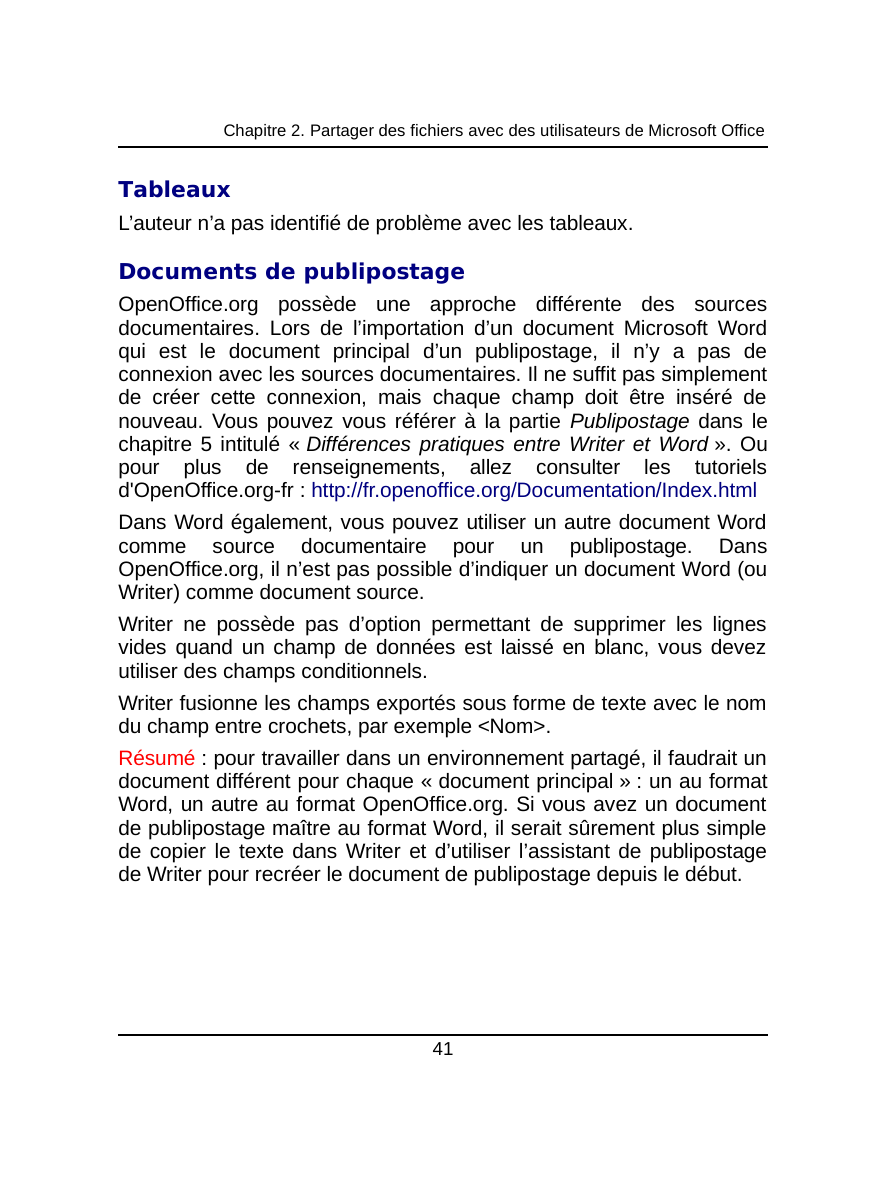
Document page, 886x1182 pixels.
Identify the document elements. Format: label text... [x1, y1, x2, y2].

text Résumé : pour travailler dans un environnement partagé, il faudrait un document différent pour chaque « document principal » : un au format Word, un autre au format OpenOffice.org. Si vous avez un document de publipostage maître au format Word, il serait sûrement plus simple de copier le texte dans Writer et d’utiliser l’assistant de publipostage de Writer pour recréer le document de publipostage depuis le début. [118, 747, 768, 886]
subtitle Documents de publipostage [118, 258, 768, 284]
text OpenOffice.org possède une approche différente des sources documentaires. Lors de l’importation d’un document Microsoft Word qui est le document principal d’un publipostage, il n’y a pas de connexion avec les sources documentaires. Il ne suffit pas simplement de créer cette connexion, mais chaque champ doit être inséré de nouveau. Vous pouvez vous référer à la partie Publipostage dans le chapitre 5 intitulé « Différences pratiques entre Writer et Word ». Ou pour plus de renseignements, allez consulter les tutoriels d'OpenOffice.org-fr : http://fr.openoffice.org/Documentation/Index.html [118, 293, 768, 502]
text L’auteur n’a pas identifié de problème avec les tableaux. [118, 212, 768, 235]
text Writer fusionne les champs exportés sous forme de texte avec le nom du champ entre crochets, par exemple <Nom>. [118, 691, 768, 738]
text Dans Word également, vous pouvez utiliser un autre document Word comme source documentaire pour un publipostage. Dans OpenOffice.org, il n’est pas possible d’indiquer un document Word (ou Writer) comme document source. [118, 511, 768, 604]
subtitle Tableaux [118, 177, 768, 203]
text Writer ne possède pas d’option permettant de supprimer les lignes vides quand un champ de données est laissé en blanc, vous devez utiliser des champs conditionnels. [118, 613, 768, 682]
